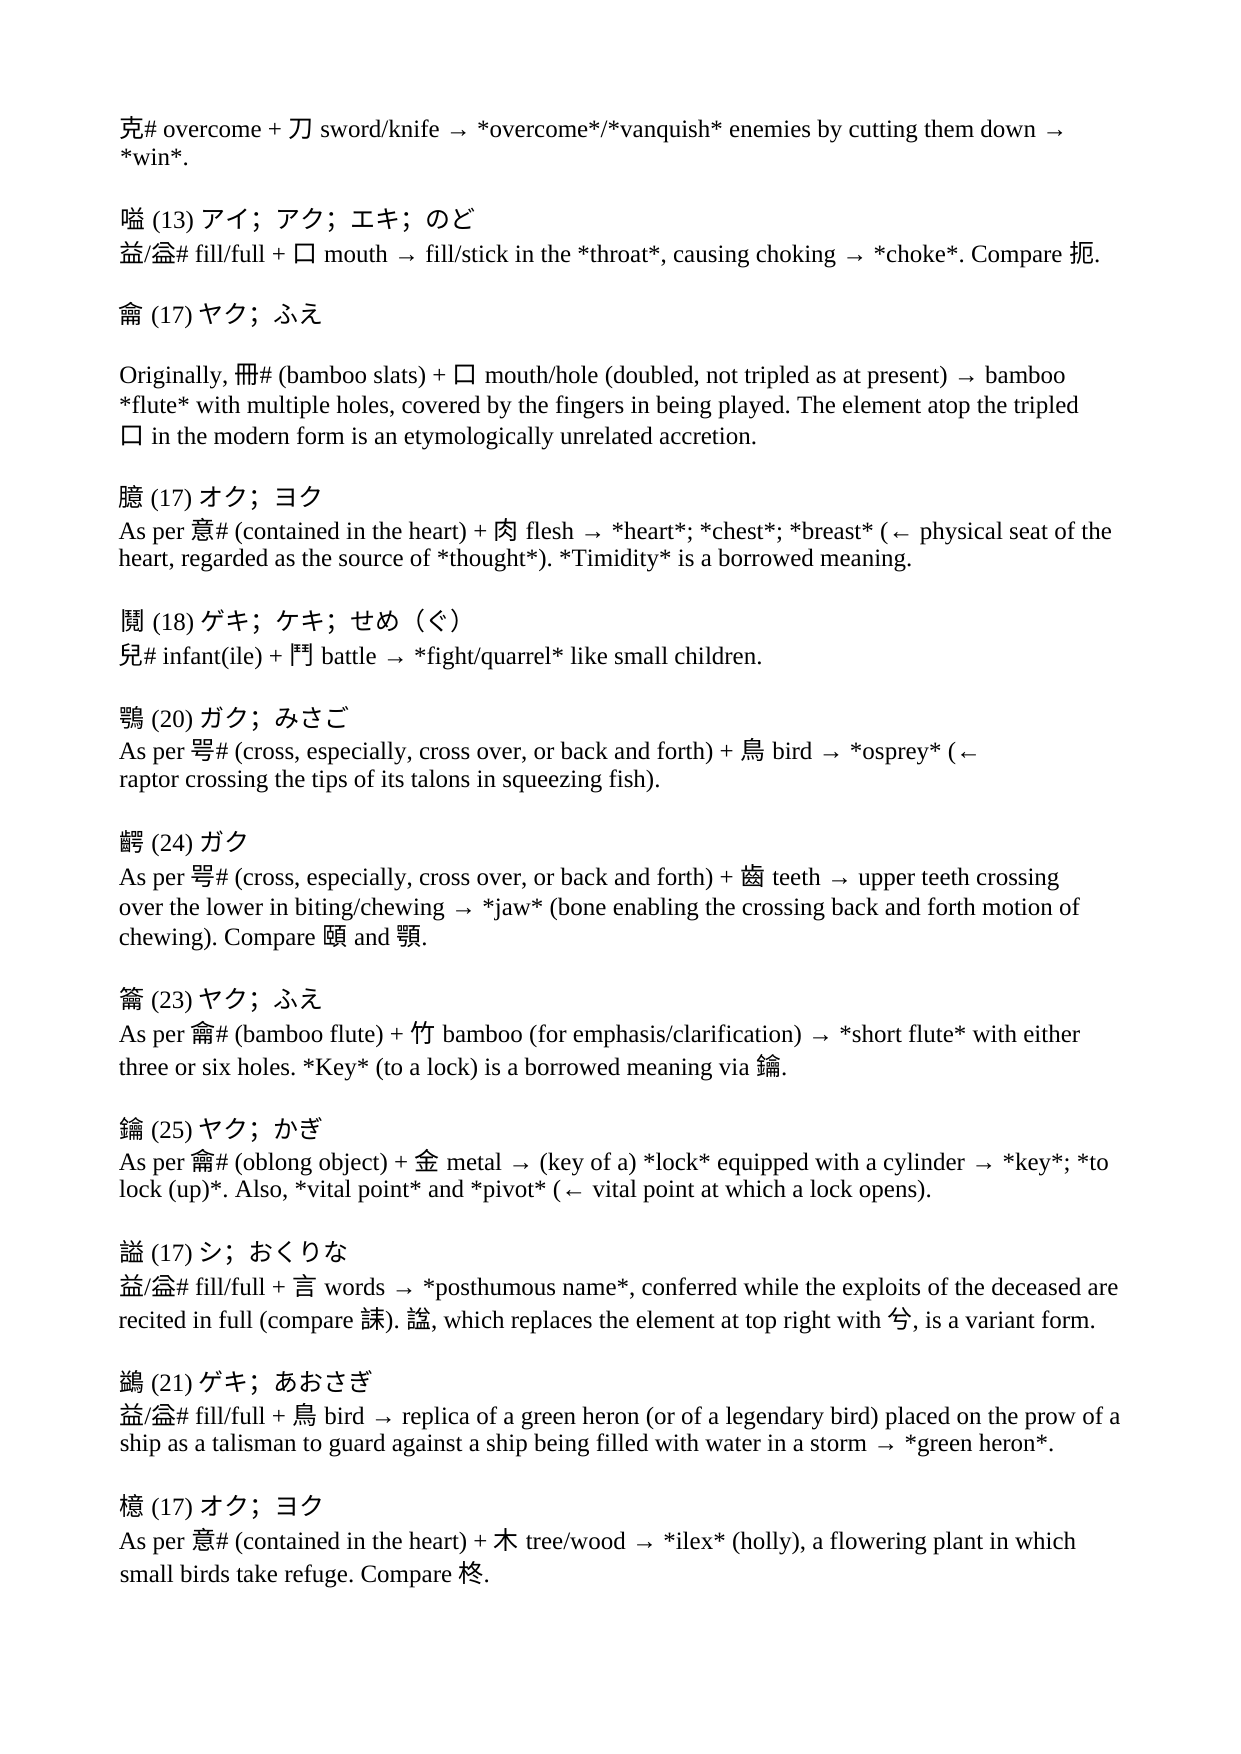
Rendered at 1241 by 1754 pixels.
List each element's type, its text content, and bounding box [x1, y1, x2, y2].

text 益/益# fill/full + 言 words → *posthumous name*, conferred while the exploits of the deceased are recited in full (compare 誄). 諡, which replaces the element at top right with 兮, is a variant form. [118, 1272, 1119, 1334]
text As per 龠# (bamboo flute) + 竹 bamboo (for emphasis/clarification) → *short flute* with either three or six holes. *Key* (to a lock) is a borrowed meaning via 鑰. [118, 1019, 1081, 1080]
text As per 意# (contained in the heart) + 木 tree/wood → *ilex* (holly), a flowering plant in which small birds take refuge. Compare 柊. [118, 1526, 1077, 1588]
text 謚 (17) シ；おくりな [119, 1238, 1123, 1267]
text 嗌 (13) アイ；アク；エキ；のど [120, 205, 1123, 234]
text As per 咢# (cross, especially, cross over, or back and forth) + 鳥 bird → *osprey* (← raptor crossing the tips of its talons in squeezing fish). [118, 738, 1046, 793]
text 鬩 (18) ゲキ；ケキ；せめ（ぐ） [120, 607, 1123, 636]
text 檍 (17) オク；ヨク [119, 1492, 1123, 1521]
text As per 龠# (oblong object) + 金 metal → (key of a) *lock* equipped with a cylinder → *key*; *to lock (up)*. Also, *vital point* and *pivot* (← vital point at which a lock opens). [118, 1148, 1109, 1203]
text 兒# infant(ile) + 鬥 battle → *fight/quarrel* like small children. [119, 641, 1123, 670]
text 益/益# fill/full + 鳥 bird → replica of a green heron (or of a legendary bird) placed on the prow of a ship as a talisman to guard against a ship being filled with water in a storm → *green heron*. [119, 1402, 1121, 1457]
text As per 意# (contained in the heart) + 肉 flesh → *heart*; *chest*; *breast* (← physical seat of the heart, regarded as the source of *thought*). *Timidity* is a borrowed meaning. [118, 517, 1113, 572]
text 益/益# fill/full + 口 mouth → fill/stick in the *throat*, causing choking → *choke*. Compare 扼. 龠 (17) ヤク；ふえ [119, 239, 1101, 329]
text 籥 (23) ヤク；ふえ [119, 985, 1123, 1013]
text Originally, 冊# (bamboo slats) + 口 mouth/hole (doubled, not tripled as at present) → bamboo *flute* with multiple holes, covered by the fingers in being played. The element atop the tripled 口 in the modern form is an etymologically unrelated accretion. [119, 360, 1110, 449]
text 鷁 (21) ゲキ；あおさぎ [119, 1368, 1123, 1397]
text 臆 (17) オク；ヨク [118, 483, 1123, 512]
text 鶚 (20) ガク；みさご [119, 704, 1123, 733]
text 齶 (24) ガク [119, 828, 1123, 856]
text 克# overcome + 刀 sword/knife → *overcome*/*vanquish* enemies by cutting them down → *win*. [119, 116, 1067, 170]
text As per 咢# (cross, especially, cross over, or back and forth) + 齒 teeth → upper teeth crossing over the lower in biting/chewing → *jaw* (bone enabling the crossing back and forth motion of chewing). Compare 頤 and 顎. [118, 862, 1109, 951]
text 鑰 (25) ヤク；かぎ [119, 1114, 1123, 1143]
